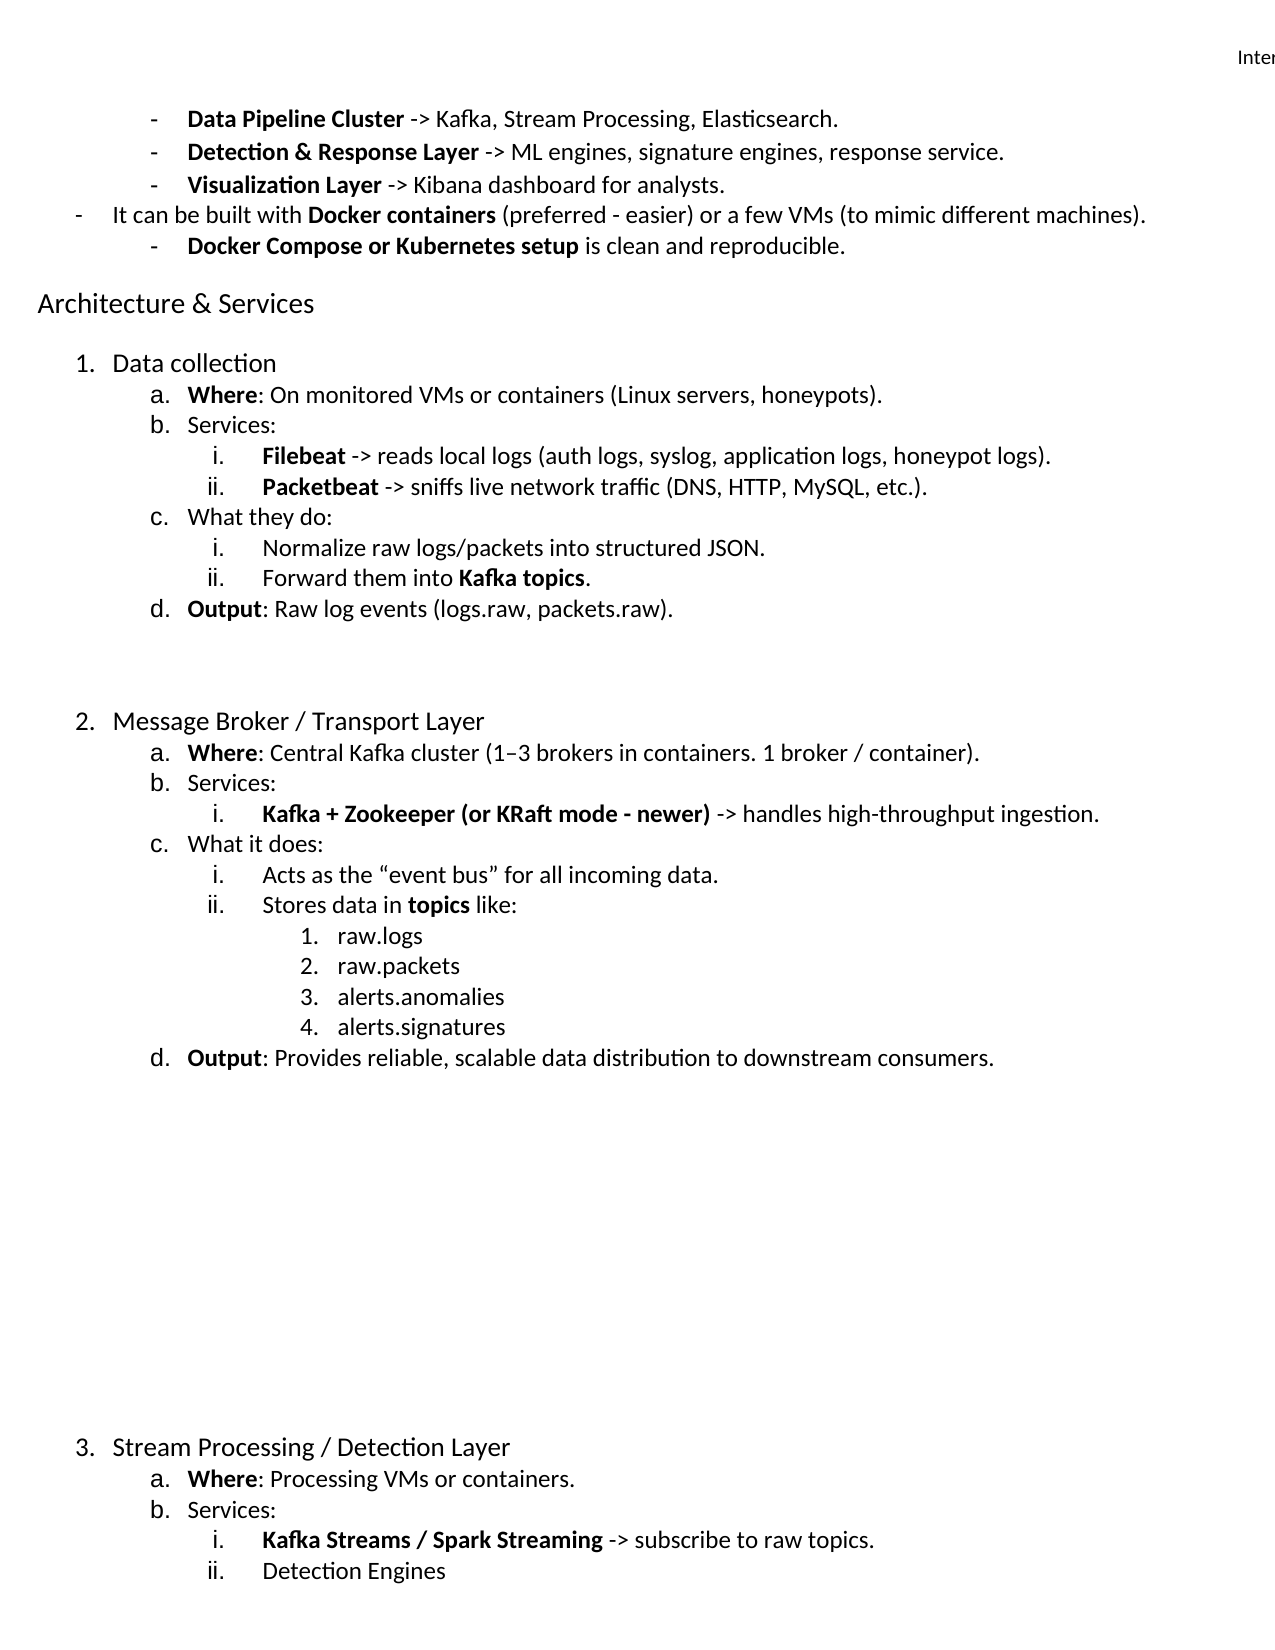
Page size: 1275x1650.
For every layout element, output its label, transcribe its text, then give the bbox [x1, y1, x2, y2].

text Architecture & Services [37, 285, 1237, 321]
list Where: Processing VMs or containers. [150, 1464, 1237, 1494]
list Acts as the “event bus” for all incoming data. [225, 859, 1237, 889]
list It can be built with Docker containers (preferred - easier) or a few VMs (to mimic different machines). [75, 199, 1237, 230]
list Where: On monitored VMs or containers (Linux servers, honeypots). [150, 379, 1237, 409]
list Docker Compose or Kubernetes setup is clean and reproducible. [150, 230, 1237, 260]
list Detection Engines [225, 1555, 1237, 1586]
list raw.packets [300, 950, 1237, 981]
list Where: Central Kafka cluster (1–3 brokers in containers. 1 broker / container). [150, 737, 1237, 767]
list What it does: [150, 828, 1237, 859]
list Services: [150, 409, 1237, 440]
list raw.logs [300, 920, 1237, 950]
list Services: [150, 1494, 1237, 1525]
list Output: Raw log events (logs.raw, packets.raw). [150, 593, 1237, 623]
list Normalize raw logs/packets into structured JSON. [225, 532, 1237, 562]
list alerts.signatures [300, 1011, 1237, 1042]
list Packetbeat -> sniffs live network traffic (DNS, HTTP, MySQL, etc.). [225, 471, 1237, 501]
list What they do: [150, 501, 1237, 532]
list alerts.anomalies [300, 981, 1237, 1011]
list Filebeat -> reads local logs (auth logs, syslog, application logs, honeypot logs). [225, 440, 1237, 471]
list Data collection [75, 346, 1237, 379]
list Data Pipeline Cluster -> Kafka, Stream Processing, Elasticsearch. [150, 103, 1237, 133]
list Forward them into Kafka topics. [225, 562, 1237, 593]
list Message Broker / Transport Layer [75, 704, 1237, 737]
list Visualization Layer -> Kibana dashboard for analysts. [150, 169, 1237, 199]
list Kafka Streams / Spark Streaming -> subscribe to raw topics. [225, 1525, 1237, 1555]
list Stores data in topics like: [225, 889, 1237, 920]
list Services: [150, 767, 1237, 798]
list Detection & Response Layer -> ML engines, signature engines, response service. [150, 136, 1237, 166]
list Stream Processing / Detection Layer [75, 1431, 1237, 1464]
list Output: Provides reliable, scalable data distribution to downstream consumers. [150, 1042, 1237, 1072]
list Kafka + Zookeeper (or KRaft mode - newer) -> handles high-throughput ingestion. [225, 798, 1237, 828]
